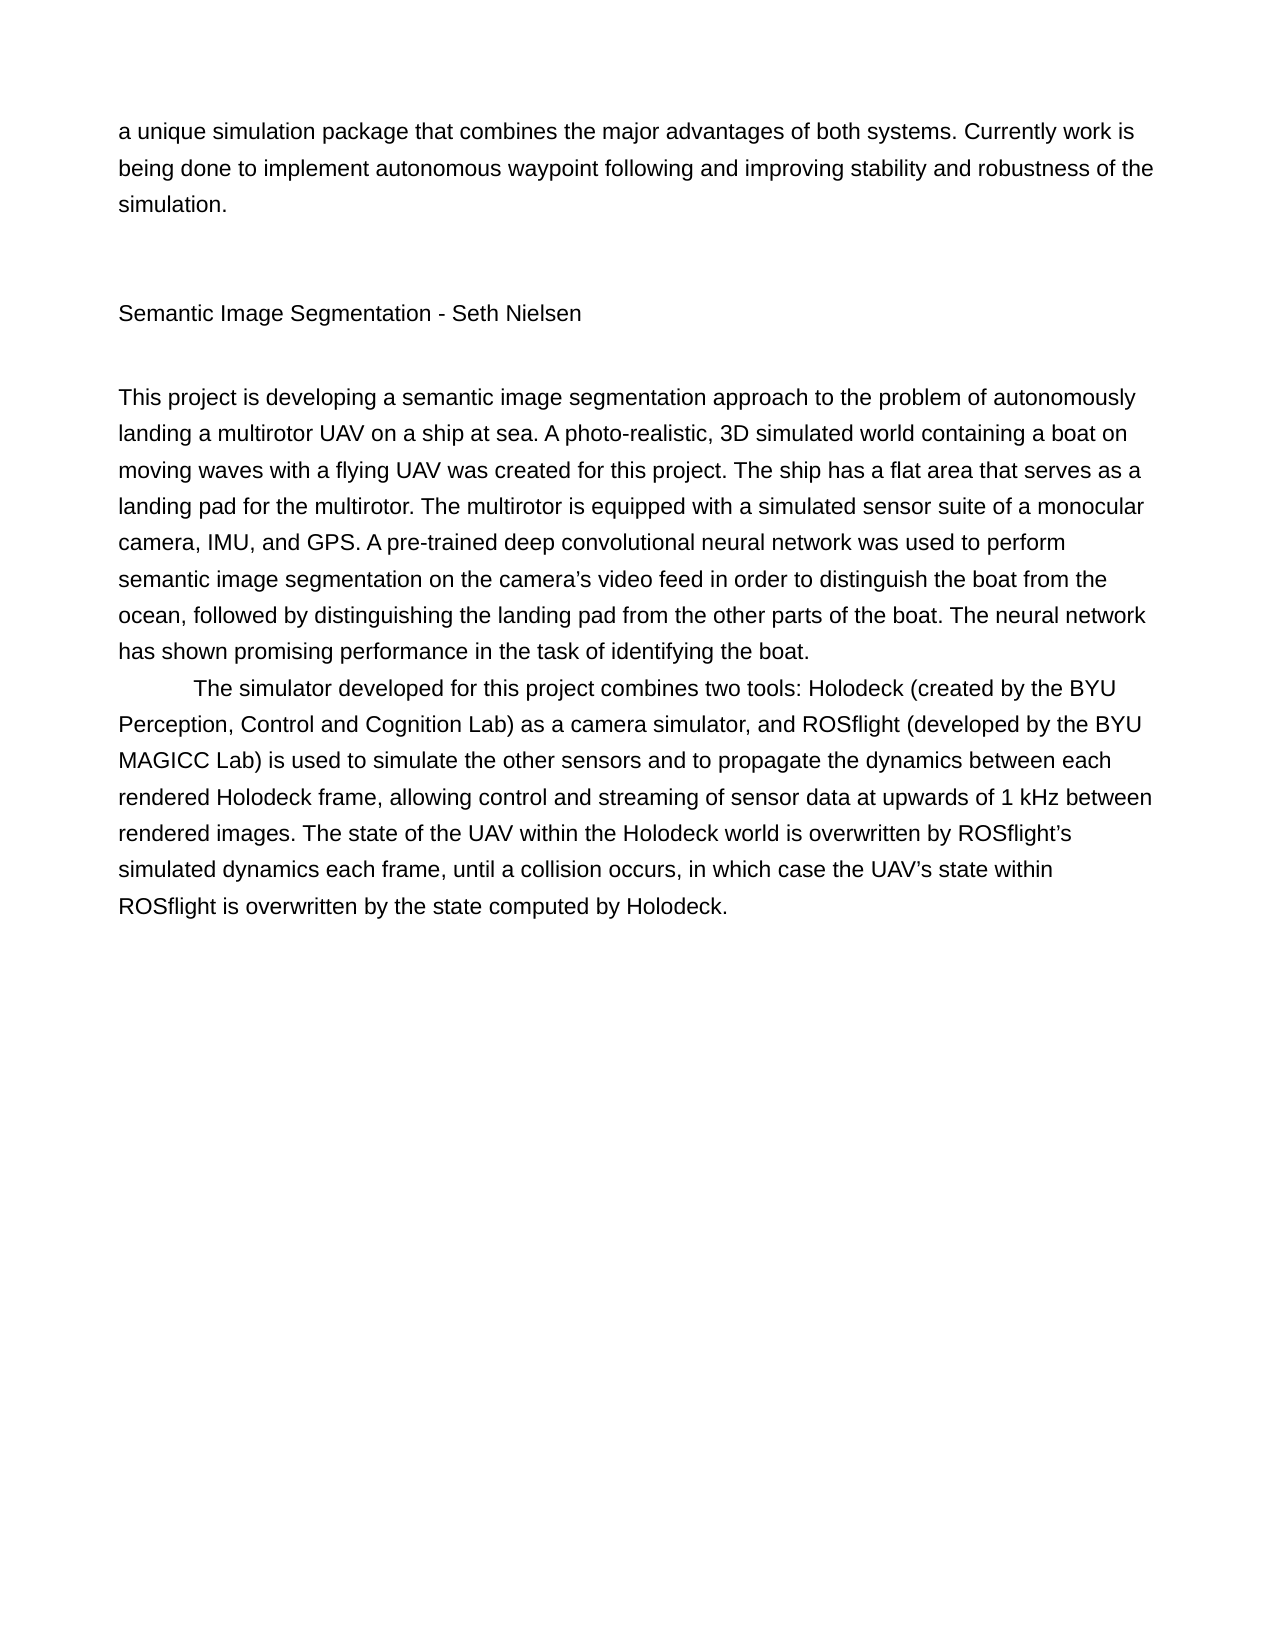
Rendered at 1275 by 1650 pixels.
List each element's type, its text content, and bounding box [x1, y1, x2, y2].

text This project is developing a semantic image segmentation approach to the problem of autonomously landing a multirotor UAV on a ship at sea. A photo-realistic, 3D simulated world containing a boat on moving waves with a flying UAV was created for this project. The ship has a flat area that serves as a landing pad for the multirotor. The multirotor is equipped with a simulated sensor suite of a monocular camera, IMU, and GPS. A pre-trained deep convolutional neural network was used to perform semantic image segmentation on the camera’s video feed in order to distinguish the boat from the ocean, followed by distinguishing the landing pad from the other parts of the boat. The neural network has shown promising performance in the task of identifying the boat. [118, 384, 1157, 665]
text Semantic Image Segmentation - Seth Nielsen [118, 300, 1157, 326]
text a unique simulation package that combines the major advantages of both systems. Currently work is being done to implement autonomous waypoint following and improving stability and robustness of the simulation. [118, 118, 1157, 217]
text The simulator developed for this project combines two tools: Holodeck (created by the BYU Perception, Control and Cognition Lab) as a camera simulator, and ROSflight (developed by the BYU MAGICC Lab) is used to simulate the other sensors and to propagate the dynamics between each rendered Holodeck frame, allowing control and streaming of sensor data at upwards of 1 kHz between rendered images. The state of the UAV within the Holodeck world is overwritten by ROSflight’s simulated dynamics each frame, until a collision occurs, in which case the UAV’s state within ROSflight is overwritten by the state computed by Holodeck. [118, 675, 1157, 919]
